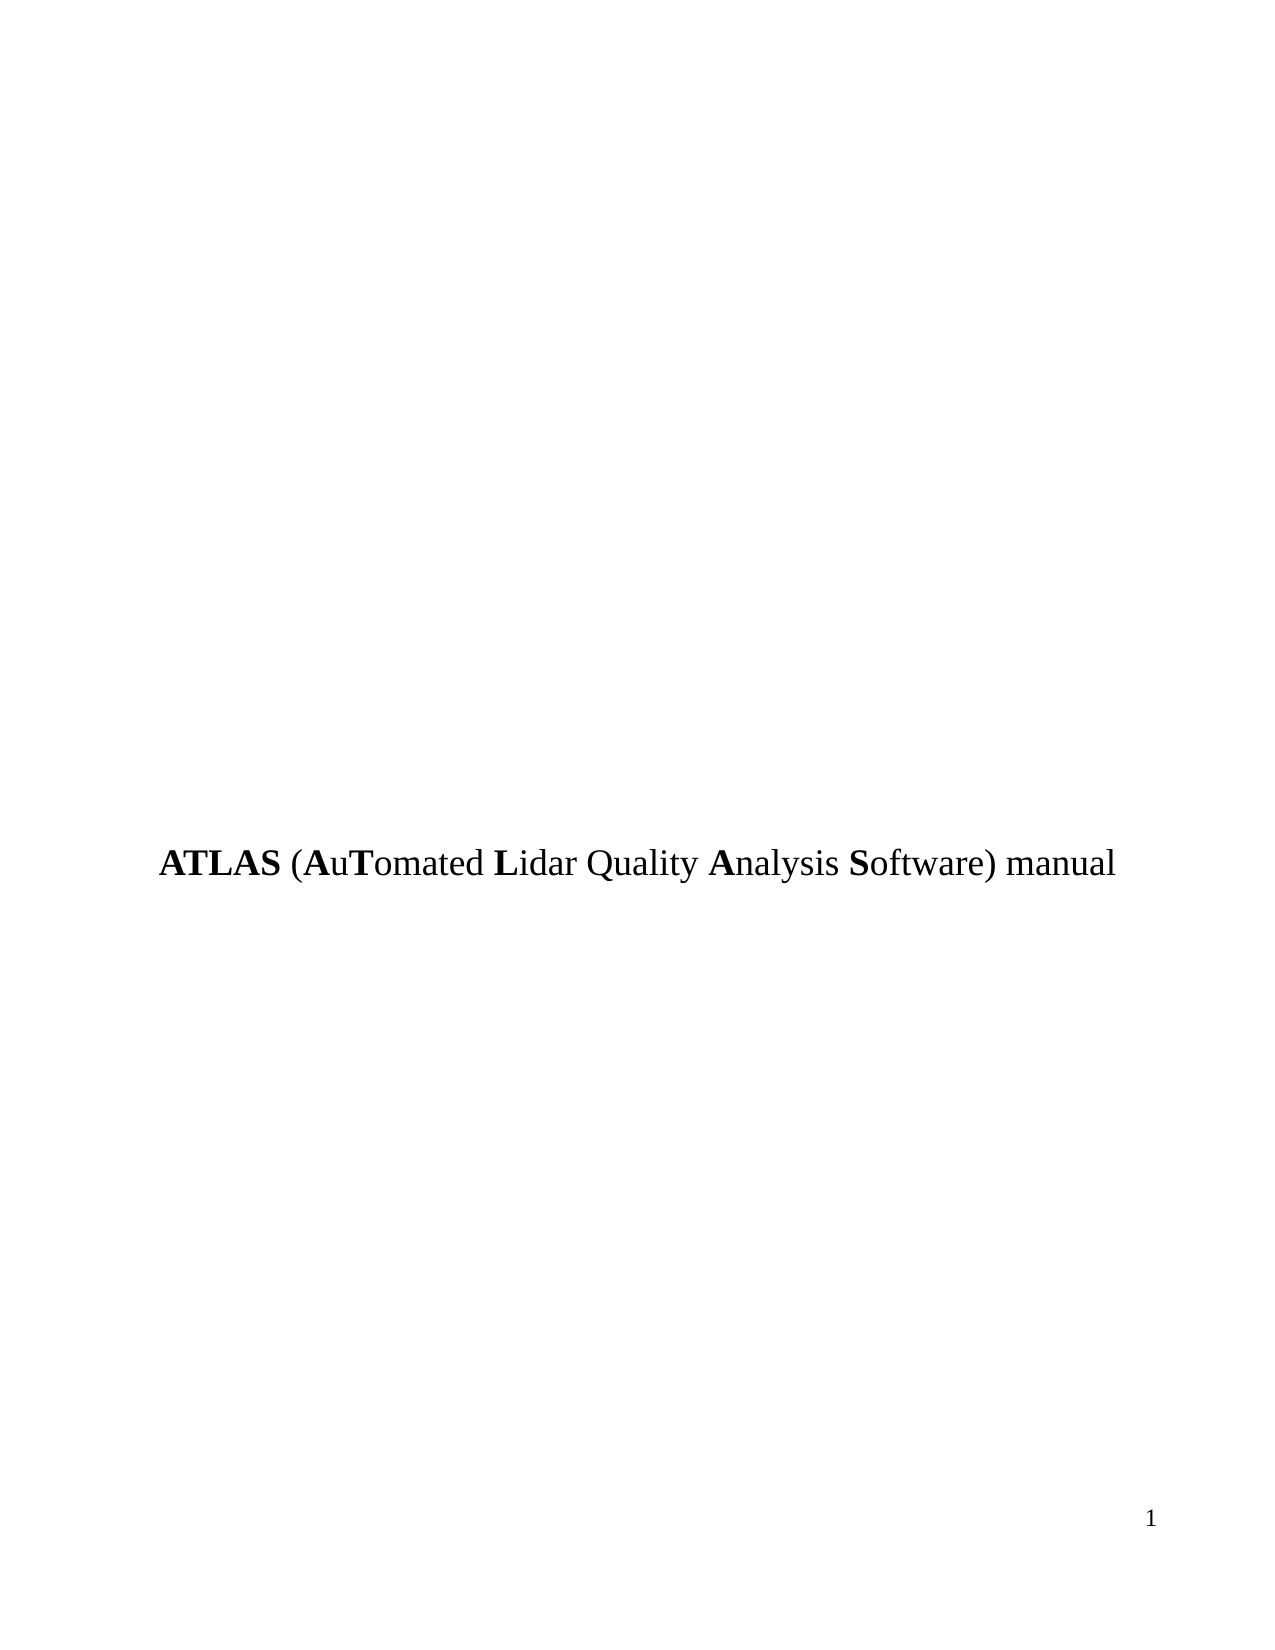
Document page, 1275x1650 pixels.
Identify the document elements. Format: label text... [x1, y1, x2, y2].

text ATLAS (AuTomated Lidar Quality Analysis Software) manual [118, 840, 1157, 883]
